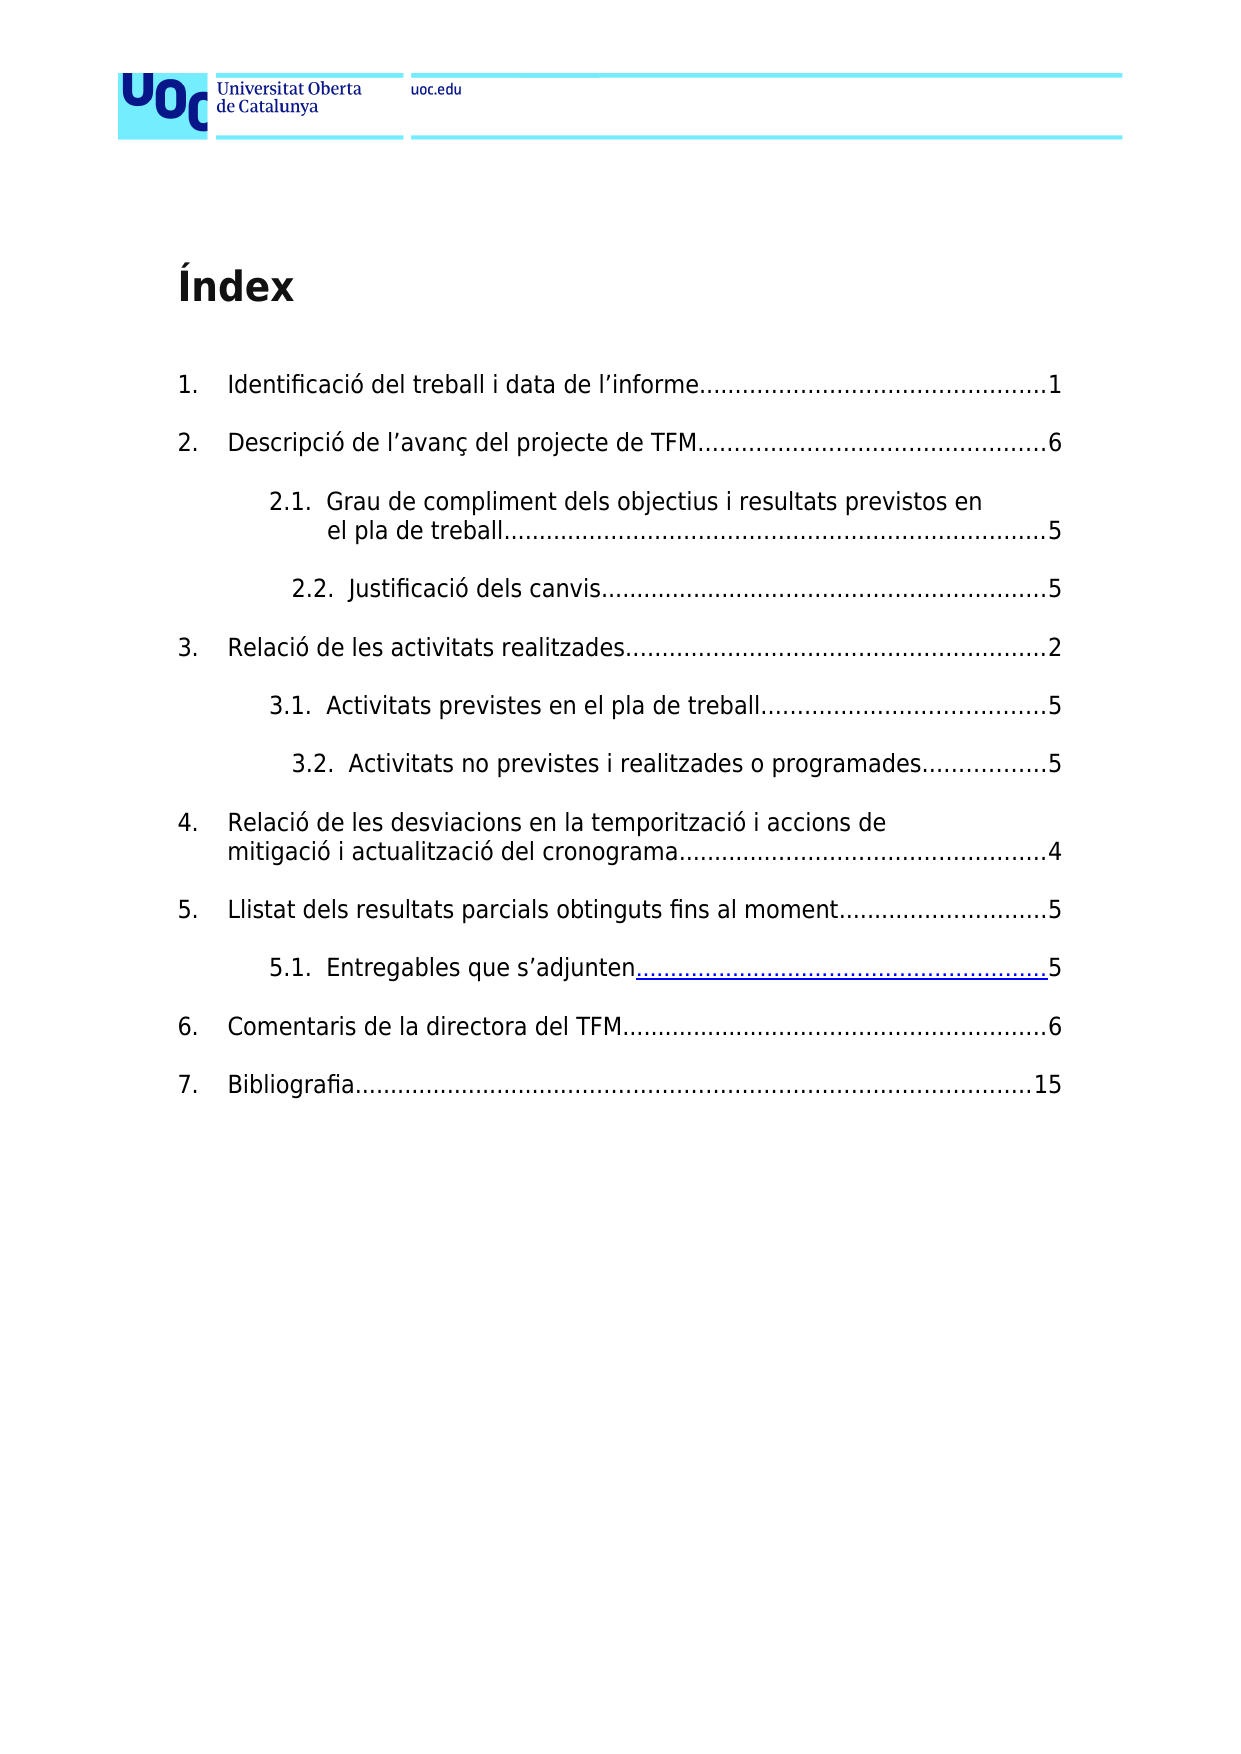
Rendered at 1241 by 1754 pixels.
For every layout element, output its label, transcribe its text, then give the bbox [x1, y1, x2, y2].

text 4. Relació de les desviacions en la temporització i accions de [177, 808, 1063, 837]
text 5.1. Entregables que s’adjunten 5 [177, 954, 1063, 983]
text mitigació i actualització del cronograma 4 [177, 837, 1063, 866]
text 2.2. Justificació dels canvis 5 [177, 574, 1063, 604]
text 3.2. Activitats no previstes i realitzades o programades 5 [177, 749, 1063, 779]
text 2.1. Grau de compliment dels objectius i resultats previstos en [177, 487, 1063, 516]
text 3. Relació de les activitats realitzades 2 [177, 633, 1063, 662]
text 2. Descripció de l’avanç del projecte de TFM 6 [177, 429, 1063, 458]
picture [118, 73, 1123, 143]
text 5. Llistat dels resultats parcials obtinguts fins al moment 5 [177, 895, 1063, 924]
text el pla de treball 5 [177, 516, 1063, 545]
text 3.1. Activitats previstes en el pla de treball 5 [177, 691, 1063, 720]
text Índex [177, 263, 1063, 311]
text 1. Identificació del treball i data de l’informe 1 [177, 370, 1063, 399]
text 6. Comentaris de la directora del TFM 6 [177, 1012, 1063, 1041]
text 7. Bibliografia 15 [177, 1070, 1063, 1099]
